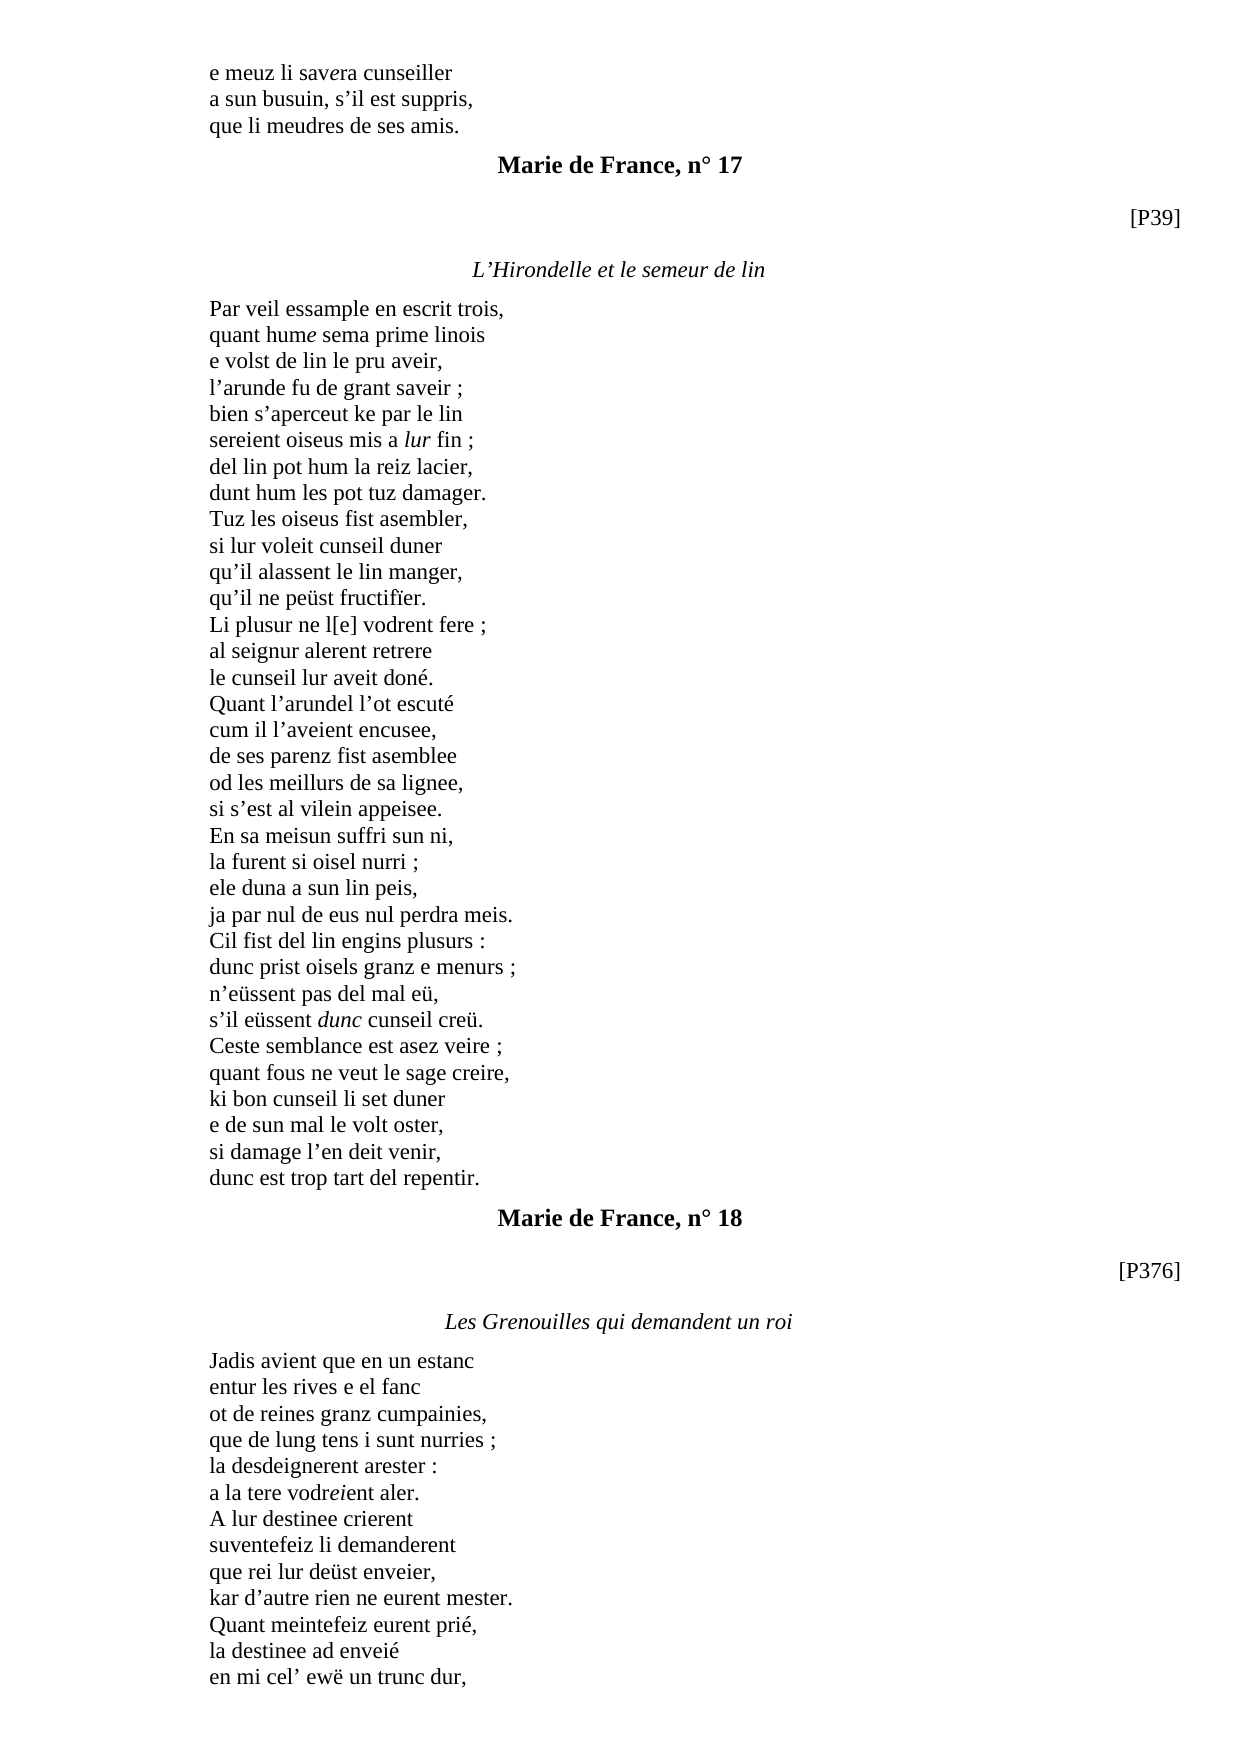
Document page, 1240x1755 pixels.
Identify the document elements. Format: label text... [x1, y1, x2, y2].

text A lur destinee crierent [209, 1505, 1181, 1532]
text l’arunde fu de grant saveir ; [209, 374, 1181, 400]
text la desdeignerent arester : [209, 1452, 1181, 1479]
text Li plusur ne l[e] vodrent fere ; [209, 611, 1181, 637]
text la furent si oisel nurri ; [209, 848, 1181, 874]
text Quant l’arundel l’ot escuté [209, 690, 1181, 716]
text n’eüssent pas del mal eü, [209, 980, 1181, 1006]
text sereient oiseus mis a lur fin ; [209, 426, 1181, 453]
text que rei lur deüst enveier, [209, 1558, 1181, 1584]
text suventefeiz li demanderent [209, 1532, 1181, 1558]
text cum il l’aveient encusee, [209, 716, 1181, 743]
text dunt hum les pot tuz damager. [209, 479, 1181, 505]
text e volst de lin le pru aveir, [209, 347, 1181, 374]
text si damage l’en deit venir, [209, 1138, 1181, 1164]
text ki bon cunseil li set duner [209, 1085, 1181, 1112]
text al seignur alerent retrere [209, 637, 1181, 663]
text a sun busuin, s’il est suppris, [209, 85, 1181, 112]
text Par veil essample en escrit trois, [209, 294, 1181, 321]
text Les Grenouilles qui demandent un roi [59, 1308, 1181, 1334]
text qu’il alassent le lin manger, [209, 558, 1181, 584]
text ele duna a sun lin peis, [209, 874, 1181, 901]
text quant hume sema prime linois [209, 321, 1181, 347]
text qu’il ne peüst fructifïer. [209, 584, 1181, 611]
text L’Hirondelle et le semeur de lin [59, 256, 1181, 282]
text de ses parenz fist asemblee [209, 743, 1181, 769]
text dunc est trop tart del repentir. [209, 1164, 1181, 1191]
text En sa meisun suffri sun ni, [209, 822, 1181, 848]
text la destinee ad enveié [209, 1637, 1181, 1663]
text en mi cel’ ewë un trunc dur, [209, 1663, 1181, 1690]
text que li meudres de ses amis. [209, 112, 1181, 138]
text Marie de France, n° 17 [59, 151, 1181, 179]
text Tuz les oiseus fist asembler, [209, 505, 1181, 532]
text kar d’autre rien ne eurent mester. [209, 1584, 1181, 1611]
text Marie de France, n° 18 [59, 1203, 1181, 1232]
text e de sun mal le volt oster, [209, 1112, 1181, 1138]
text ot de reines granz cumpainies, [209, 1400, 1181, 1426]
text Quant meintefeiz eurent prié, [209, 1611, 1181, 1637]
text Cil fist del lin engins plusurs : [209, 927, 1181, 953]
text si s’est al vilein appeisee. [209, 795, 1181, 822]
text Jadis avient que en un estanc [209, 1347, 1181, 1373]
text dunc prist oisels granz e menurs ; [209, 953, 1181, 980]
text ja par nul de eus nul perdra meis. [209, 901, 1181, 927]
text [P39] [59, 204, 1181, 231]
text s’il eüssent dunc cunseil creü. [209, 1006, 1181, 1032]
text del lin pot hum la reiz lacier, [209, 453, 1181, 479]
text le cunseil lur aveit doné. [209, 663, 1181, 690]
text quant fous ne veut le sage creire, [209, 1059, 1181, 1085]
text [P376] [59, 1257, 1181, 1283]
text e meuz li savera cunseiller [209, 59, 1181, 85]
text Ceste semblance est asez veire ; [209, 1032, 1181, 1059]
text que de lung tens i sunt nurries ; [209, 1426, 1181, 1452]
text si lur voleit cunseil duner [209, 532, 1181, 558]
text a la tere vodreient aler. [209, 1479, 1181, 1505]
text entur les rives e el fanc [209, 1373, 1181, 1400]
text bien s’aperceut ke par le lin [209, 400, 1181, 426]
text od les meillurs de sa lignee, [209, 769, 1181, 795]
